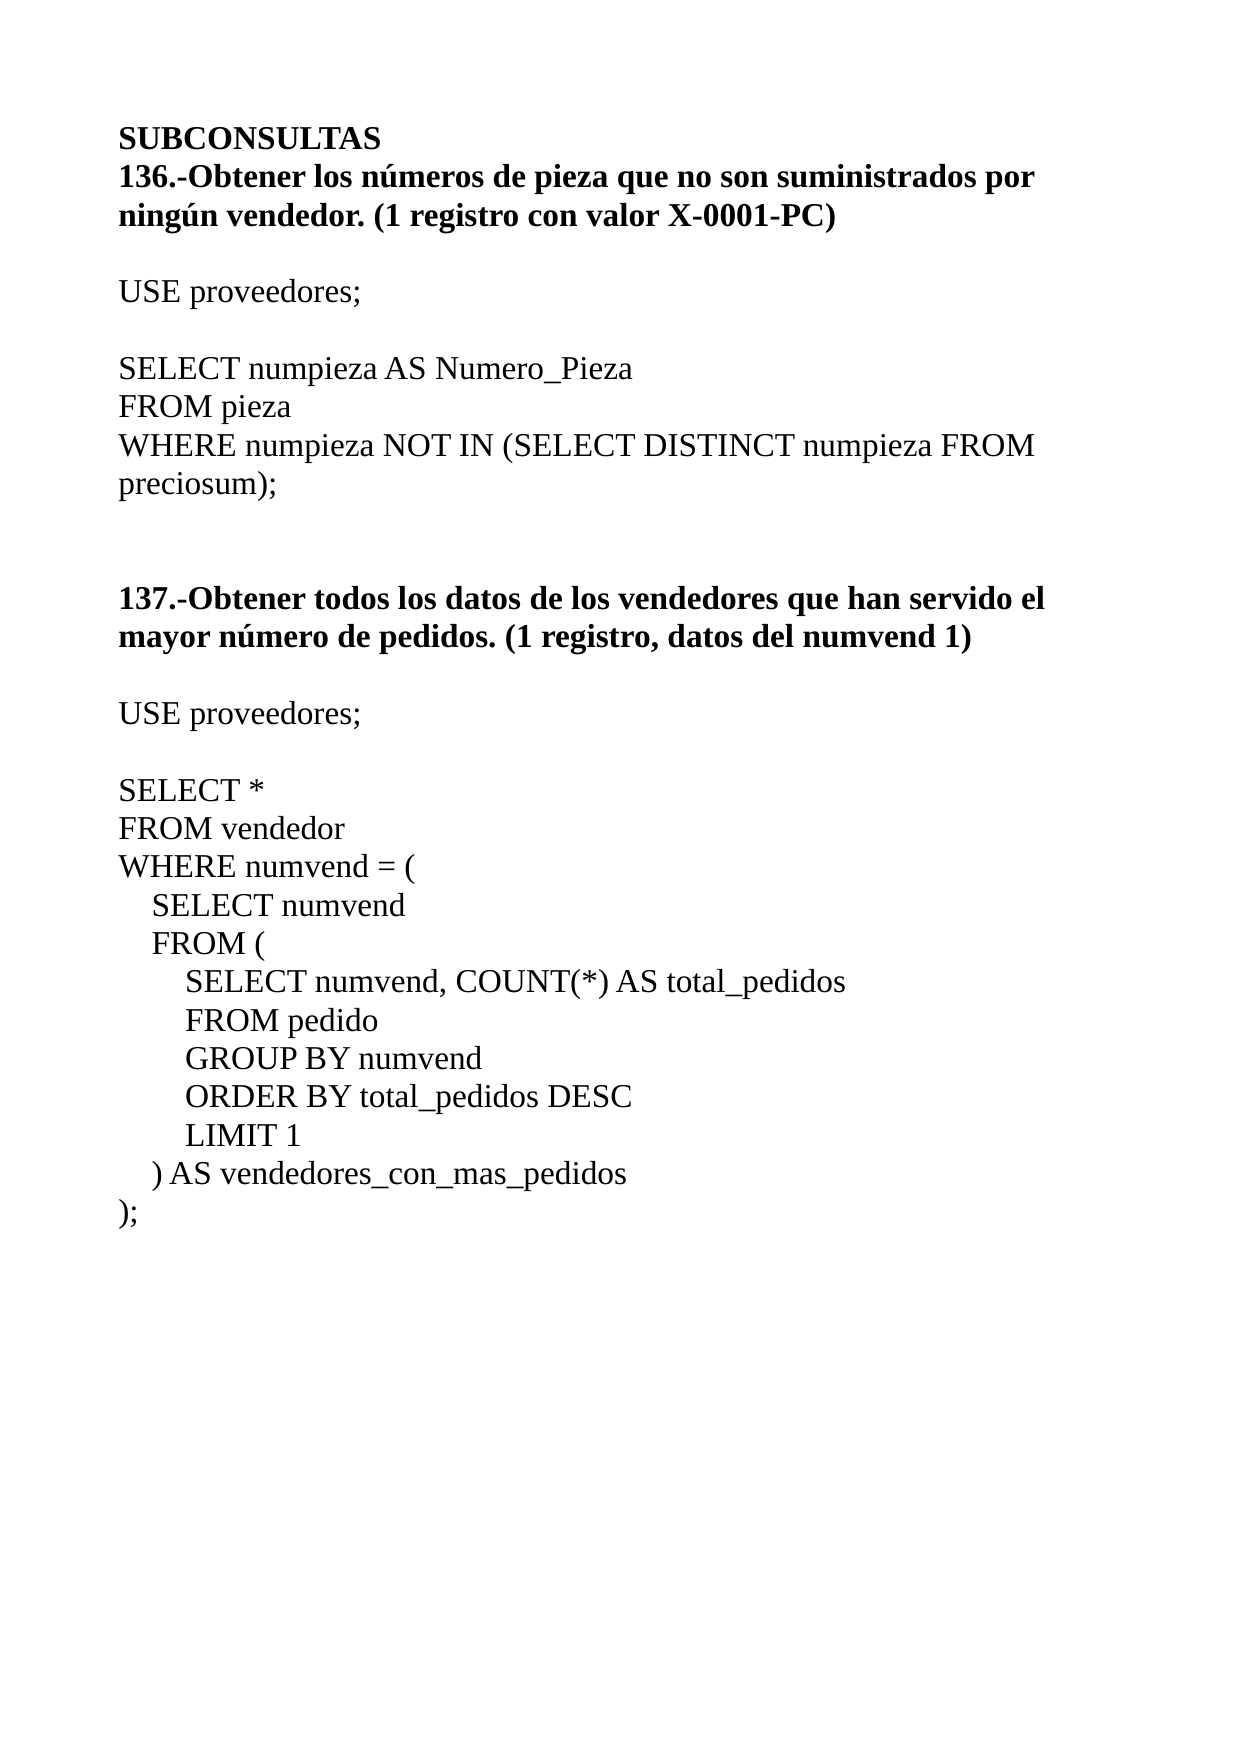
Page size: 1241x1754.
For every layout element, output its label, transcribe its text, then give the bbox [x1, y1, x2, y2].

text ) AS vendedores_con_mas_pedidos [118, 1153, 1122, 1191]
text FROM pieza [118, 386, 1122, 425]
text SELECT numpieza AS Numero_Pieza [118, 348, 1122, 386]
text 136.-Obtener los números de pieza que no son suministrados por ningún vendedor. (1 registro con valor X-0001-PC) [118, 156, 1122, 233]
text USE proveedores; [118, 271, 1122, 310]
text ); [118, 1191, 1122, 1230]
text WHERE numvend = ( [118, 846, 1122, 885]
text FROM pedido [118, 1000, 1122, 1038]
text SELECT * [118, 770, 1122, 808]
text WHERE numpieza NOT IN (SELECT DISTINCT numpieza FROM preciosum); [118, 425, 1122, 501]
text GROUP BY numvend [118, 1038, 1122, 1076]
text SELECT numvend [118, 885, 1122, 923]
text ORDER BY total_pedidos DESC [118, 1076, 1122, 1115]
text SUBCONSULTAS [118, 118, 1122, 156]
text USE proveedores; [118, 693, 1122, 731]
text FROM vendedor [118, 808, 1122, 846]
text FROM ( [118, 923, 1122, 961]
text LIMIT 1 [118, 1115, 1122, 1153]
text SELECT numvend, COUNT(*) AS total_pedidos [118, 961, 1122, 1000]
text 137.-Obtener todos los datos de los vendedores que han servido el mayor número de pedidos. (1 registro, datos del numvend 1) [118, 578, 1122, 655]
